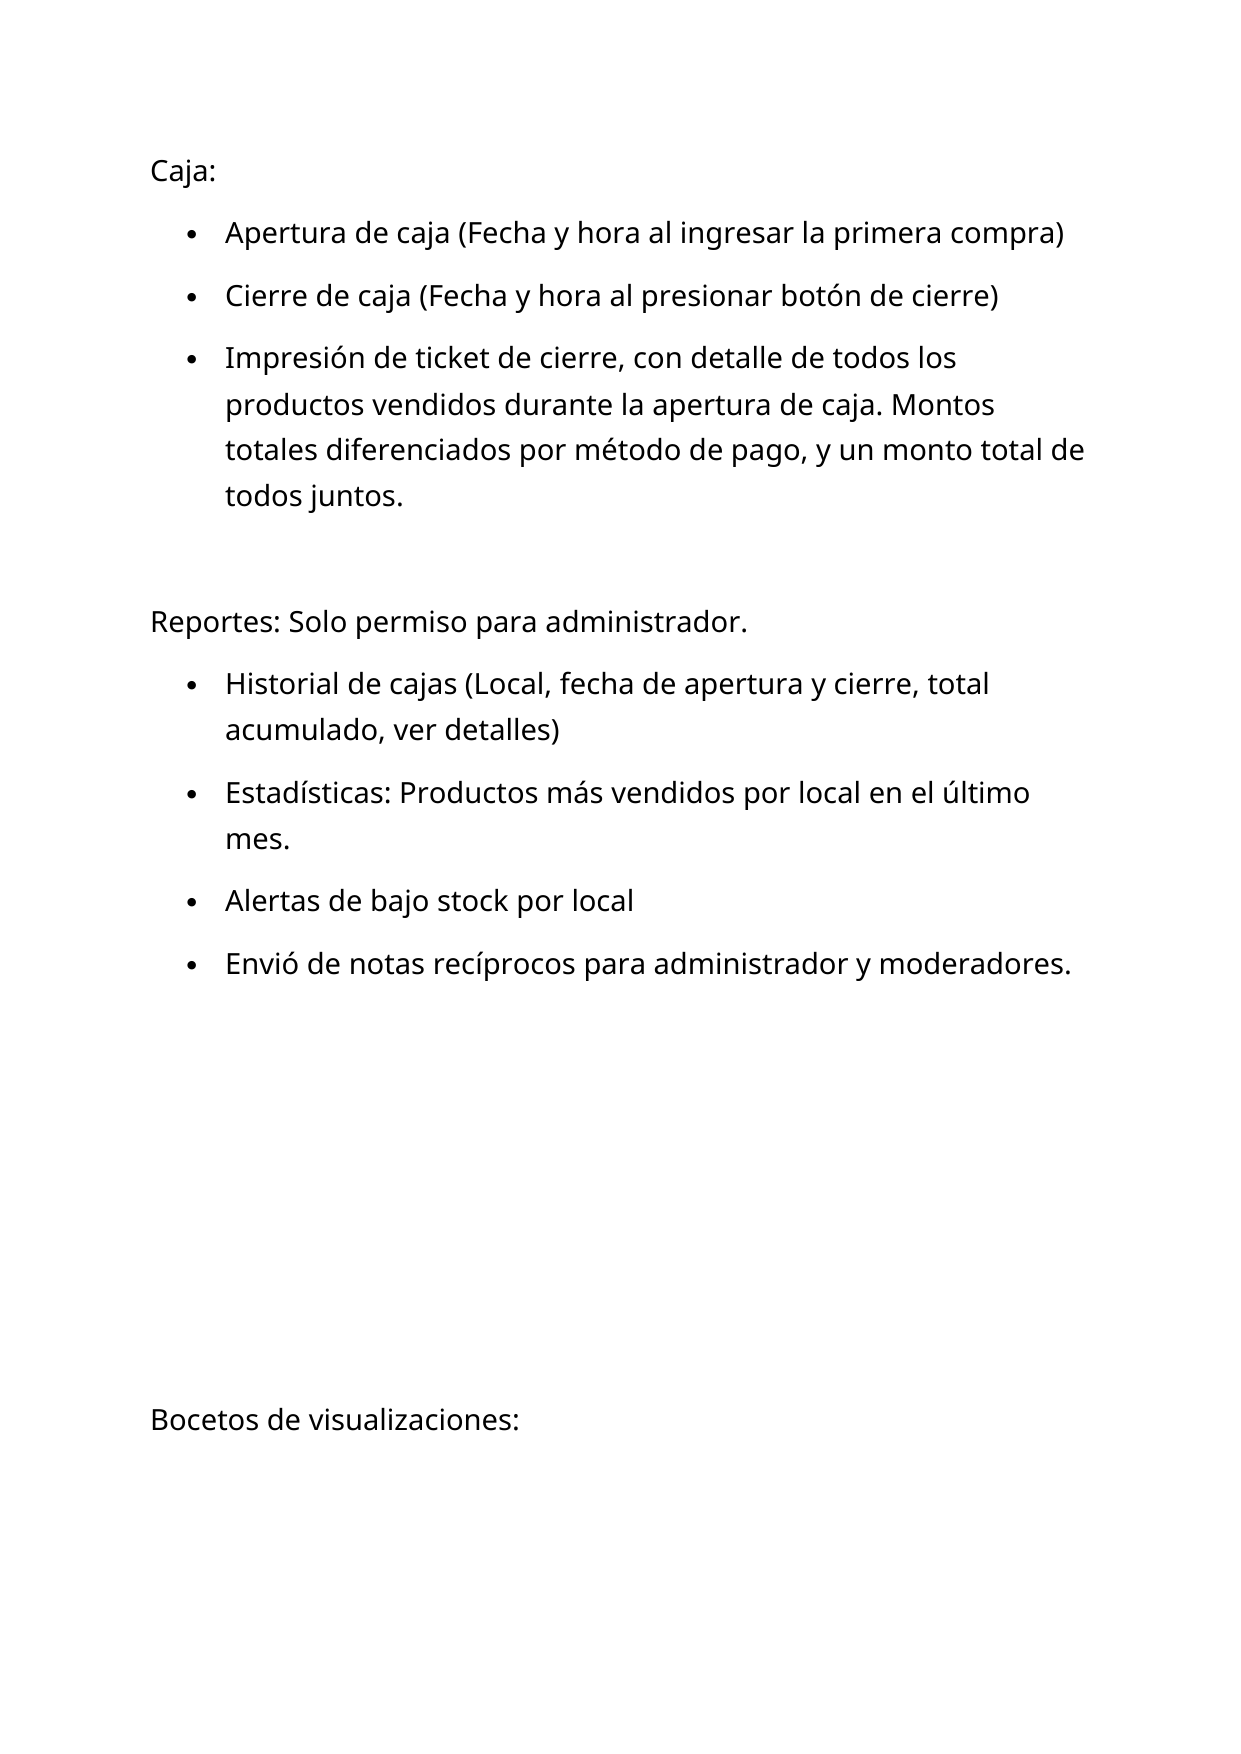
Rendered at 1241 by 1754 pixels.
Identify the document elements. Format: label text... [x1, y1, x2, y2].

text Reportes: Solo permiso para administrador. [150, 601, 1090, 641]
list Estadísticas: Productos más vendidos por local en el último mes. [187, 772, 1090, 858]
list Impresión de ticket de cierre, con detalle de todos los productos vendidos durante la apertura de caja. Montos totales diferenciados por método de pago, y un monto total de todos juntos. [187, 338, 1090, 515]
list Envió de notas recíprocos para administrador y moderadores. [187, 943, 1090, 983]
text Bocetos de visualizaciones: [150, 1399, 1090, 1438]
list Historial de cajas (Local, fecha de apertura y cierre, total acumulado, ver detalles) [187, 663, 1090, 749]
text Caja: [150, 150, 1090, 190]
list Apertura de caja (Fecha y hora al ingresar la primera compra) [187, 213, 1090, 252]
list Cierre de caja (Fecha y hora al presionar botón de cierre) [187, 275, 1090, 315]
list Alertas de bajo stock por local [187, 881, 1090, 920]
